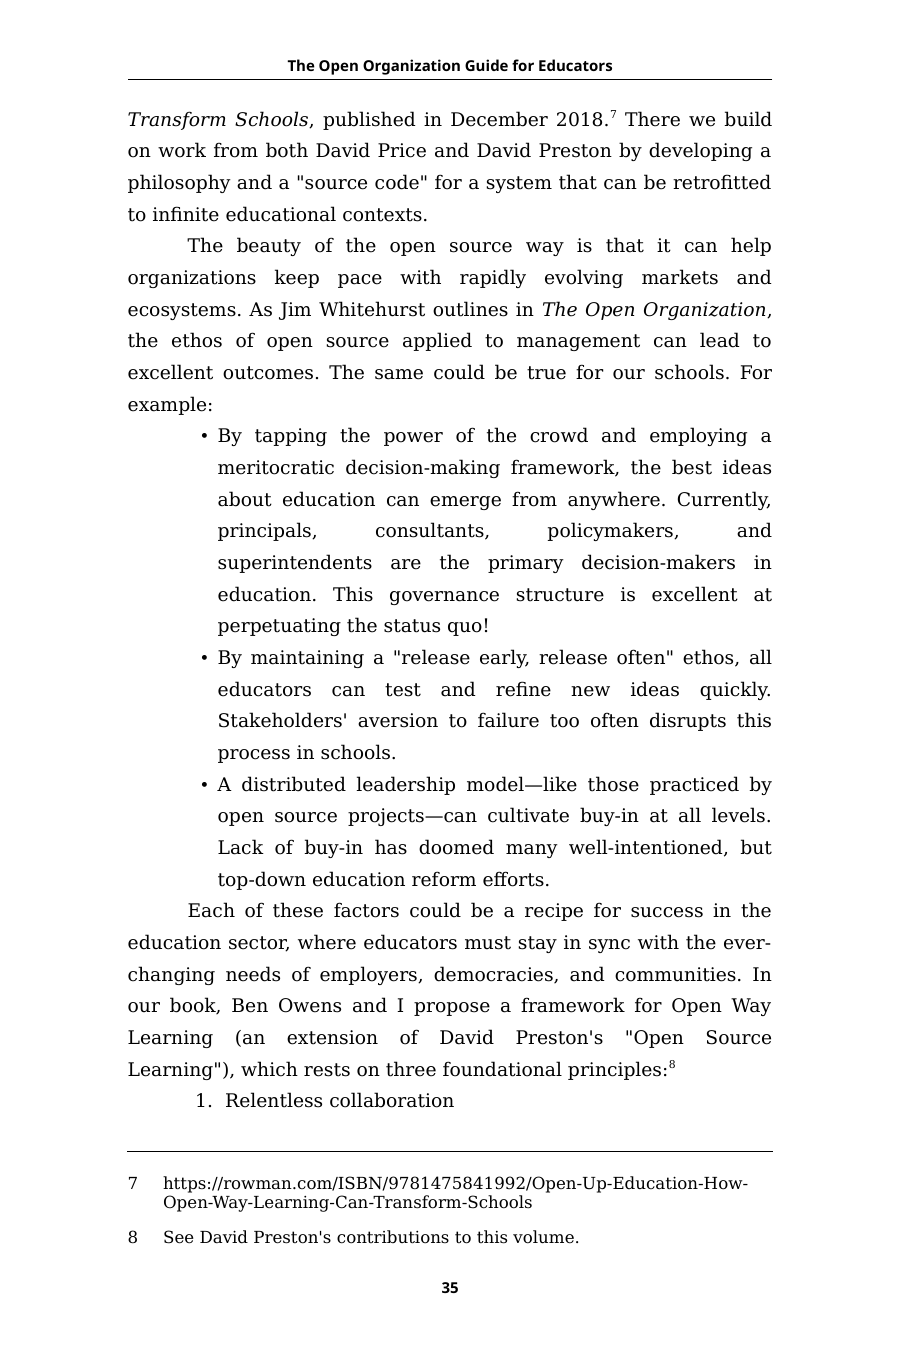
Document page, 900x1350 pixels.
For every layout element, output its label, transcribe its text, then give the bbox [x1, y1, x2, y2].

text https://rowman.com/ISBN/9781475841992/Open-Up-Education-How-Open-Way-Learning-Can-Transform-Schools [127, 1174, 772, 1213]
text See David Preston's contributions to this volume. [127, 1228, 772, 1247]
list By tapping the power of the crowd and employing a meritocratic decision-making framework, the best ideas about education can emerge from anywhere. Currently, principals, consultants, policymakers, and superintendents are the primary decision-makers in education. This governance structure is excellent at perpetuating the status quo! [201, 425, 772, 637]
text The beauty of the open source way is that it can help organizations keep pace with rapidly evolving markets and ecosystems. As Jim Whitehurst outlines in The Open Organization, the ethos of open source applied to management can lead to excellent outcomes. The same could be true for our schools. For example: [127, 235, 772, 416]
list A distributed leadership model—like those practiced by open source projects—can cultivate buy-in at all levels. Lack of buy-in has doomed many well-intentioned, but top-down education reform efforts. [201, 774, 772, 891]
list Relentless collaboration [195, 1090, 772, 1112]
text Each of these factors could be a recipe for success in the education sector, where educators must stay in sync with the ever-changing needs of employers, democracies, and communities. In our book, Ben Owens and I propose a framework for Open Way Learning (an extension of David Preston's "Open Source Learning"), which rests on three foundational principles: [127, 900, 772, 1081]
list By maintaining a "release early, release often" ethos, all educators can test and refine new ideas quickly. Stakeholders' aversion to failure too often disrupts this process in schools. [201, 647, 772, 764]
text Transform Schools, published in December 2018. There we build on work from both David Price and David Preston by developing a philosophy and a "source code" for a system that can be retrofitted to infinite educational contexts. [127, 109, 772, 226]
